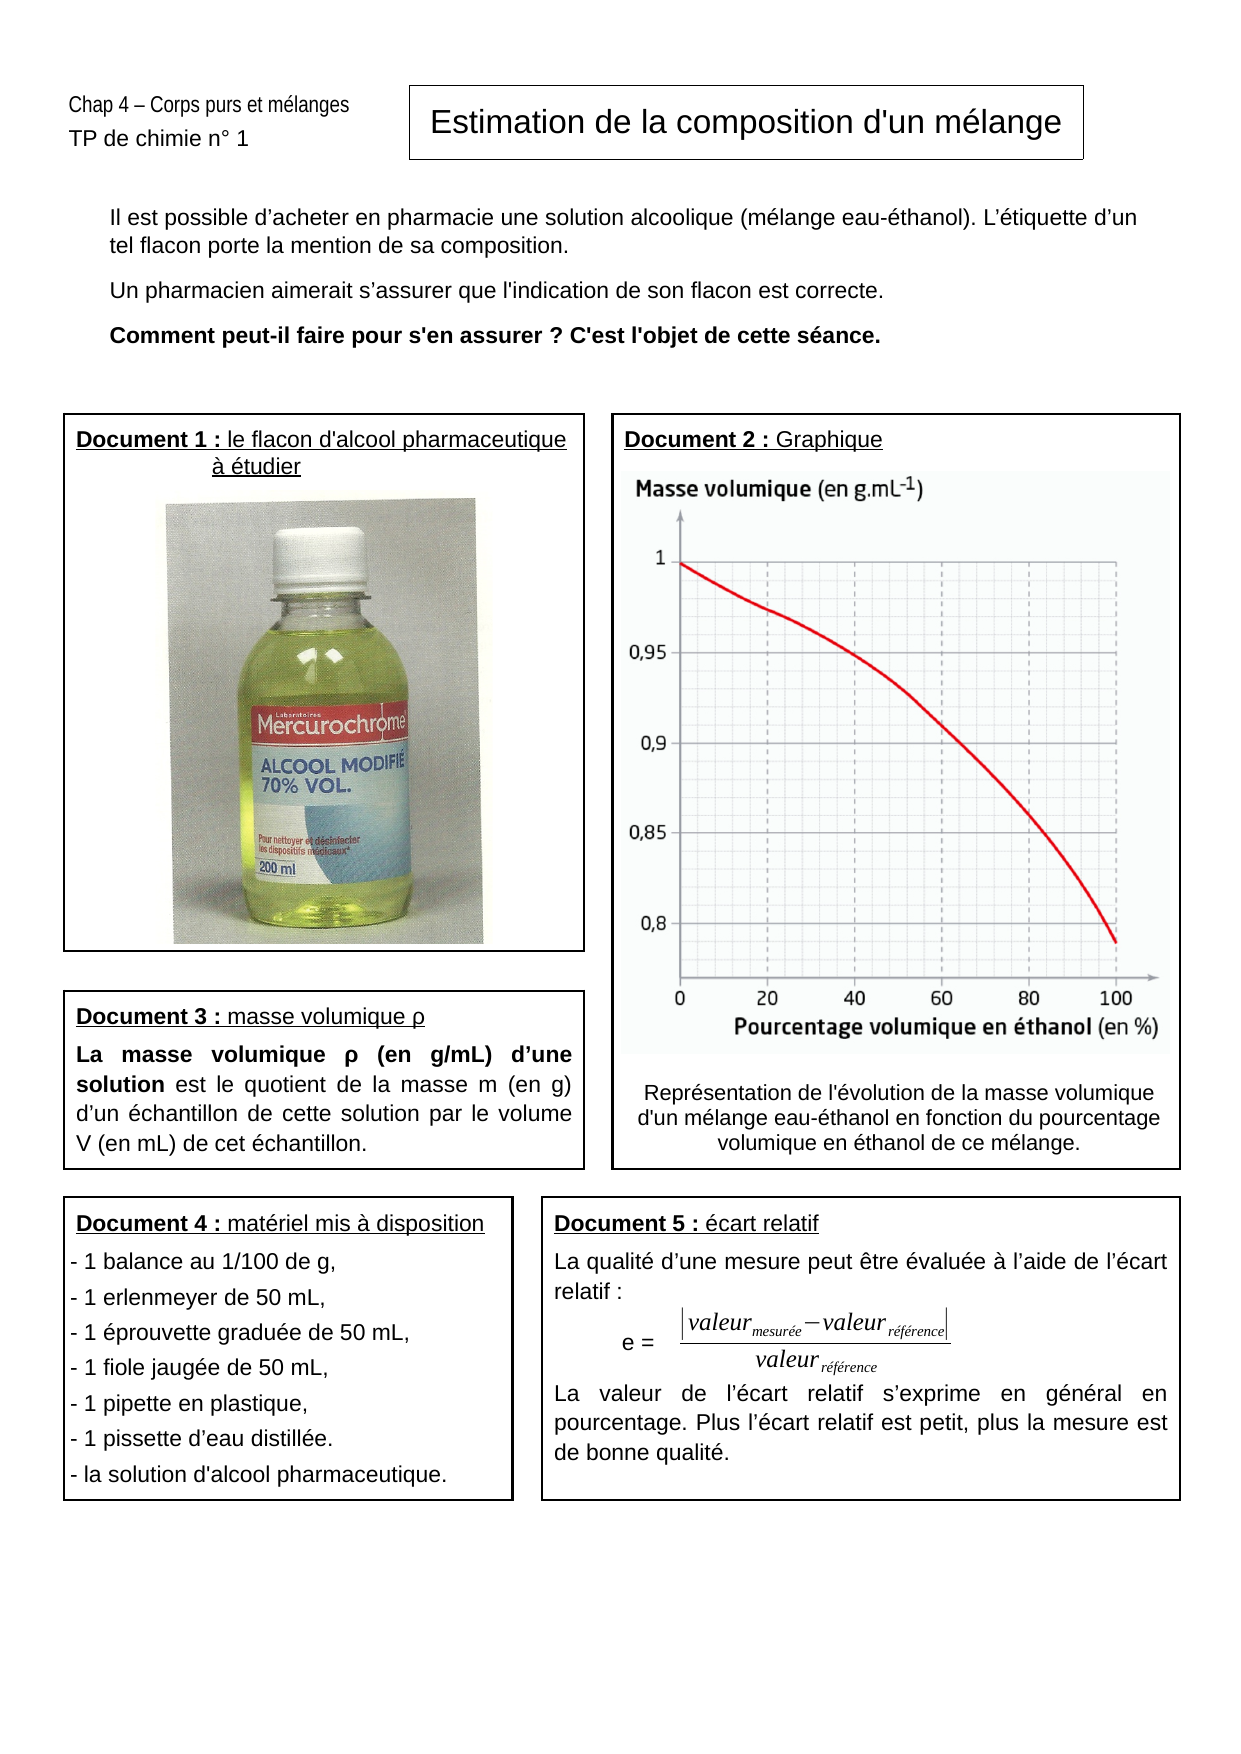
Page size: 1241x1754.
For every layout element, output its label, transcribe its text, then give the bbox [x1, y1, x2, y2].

table_header Document 2 : Graphique Représentation de l'évolution de la masse volumique d'un mélange eau-éthanol en fonction du pourcentage volumique en éthanol de ce mélange. [614, 415, 1179, 1168]
picture [155, 490, 493, 944]
table_header [514, 1196, 541, 1499]
text Il est possible d’acheter en pharmacie une solution alcoolique (mélange eau-éthanol). L’étiquette d’un tel flacon porte la mention de sa composition. [109, 204, 1148, 258]
table_header [585, 413, 611, 949]
table_header Document 4 : matériel mis à disposition - 1 balance au 1/100 de g, - 1 erlenmeyer de 50 mL, - 1 éprouvette graduée de 50 mL, - 1 fiole jaugée de 50 mL, - 1 pipette en plastique, - 1 pissette d’eau distillée. - la solution d'alcool pharmaceutique. [65, 1198, 511, 1499]
table_cell [584, 950, 611, 989]
table_header Chap 4 – Corps purs et mélanges TP de chimie n° 1 [63, 85, 409, 158]
table_cell Document 3 : masse volumique ρ La masse volumique ρ (en g/mL) d’une solution est le quotient de la masse m (en g) d’un échantillon de cette solution par le volume V (en mL) de cet échantillon. [65, 992, 583, 1168]
table_header Document 5 : écart relatif La qualité d’une mesure peut être évaluée à l’aide de l’écart relatif : e = La valeur de l’écart relatif s’exprime en général en pourcentage. Plus l’écart relatif est petit, plus la mesure est de bonne qualité. [543, 1198, 1179, 1499]
table_header Estimation de la composition d'un mélange [410, 86, 1083, 158]
picture [620, 471, 1171, 1054]
table_cell [64, 952, 584, 989]
table_cell [585, 990, 611, 1168]
text Comment peut-il faire pour s'en assurer ? C'est l'objet de cette séance. [109, 322, 1148, 349]
table_header Document 1 : le flacon d'alcool pharmaceutique à étudier [65, 415, 583, 949]
text Un pharmacien aimerait s’assurer que l'indication de son flacon est correcte. [109, 277, 1148, 303]
